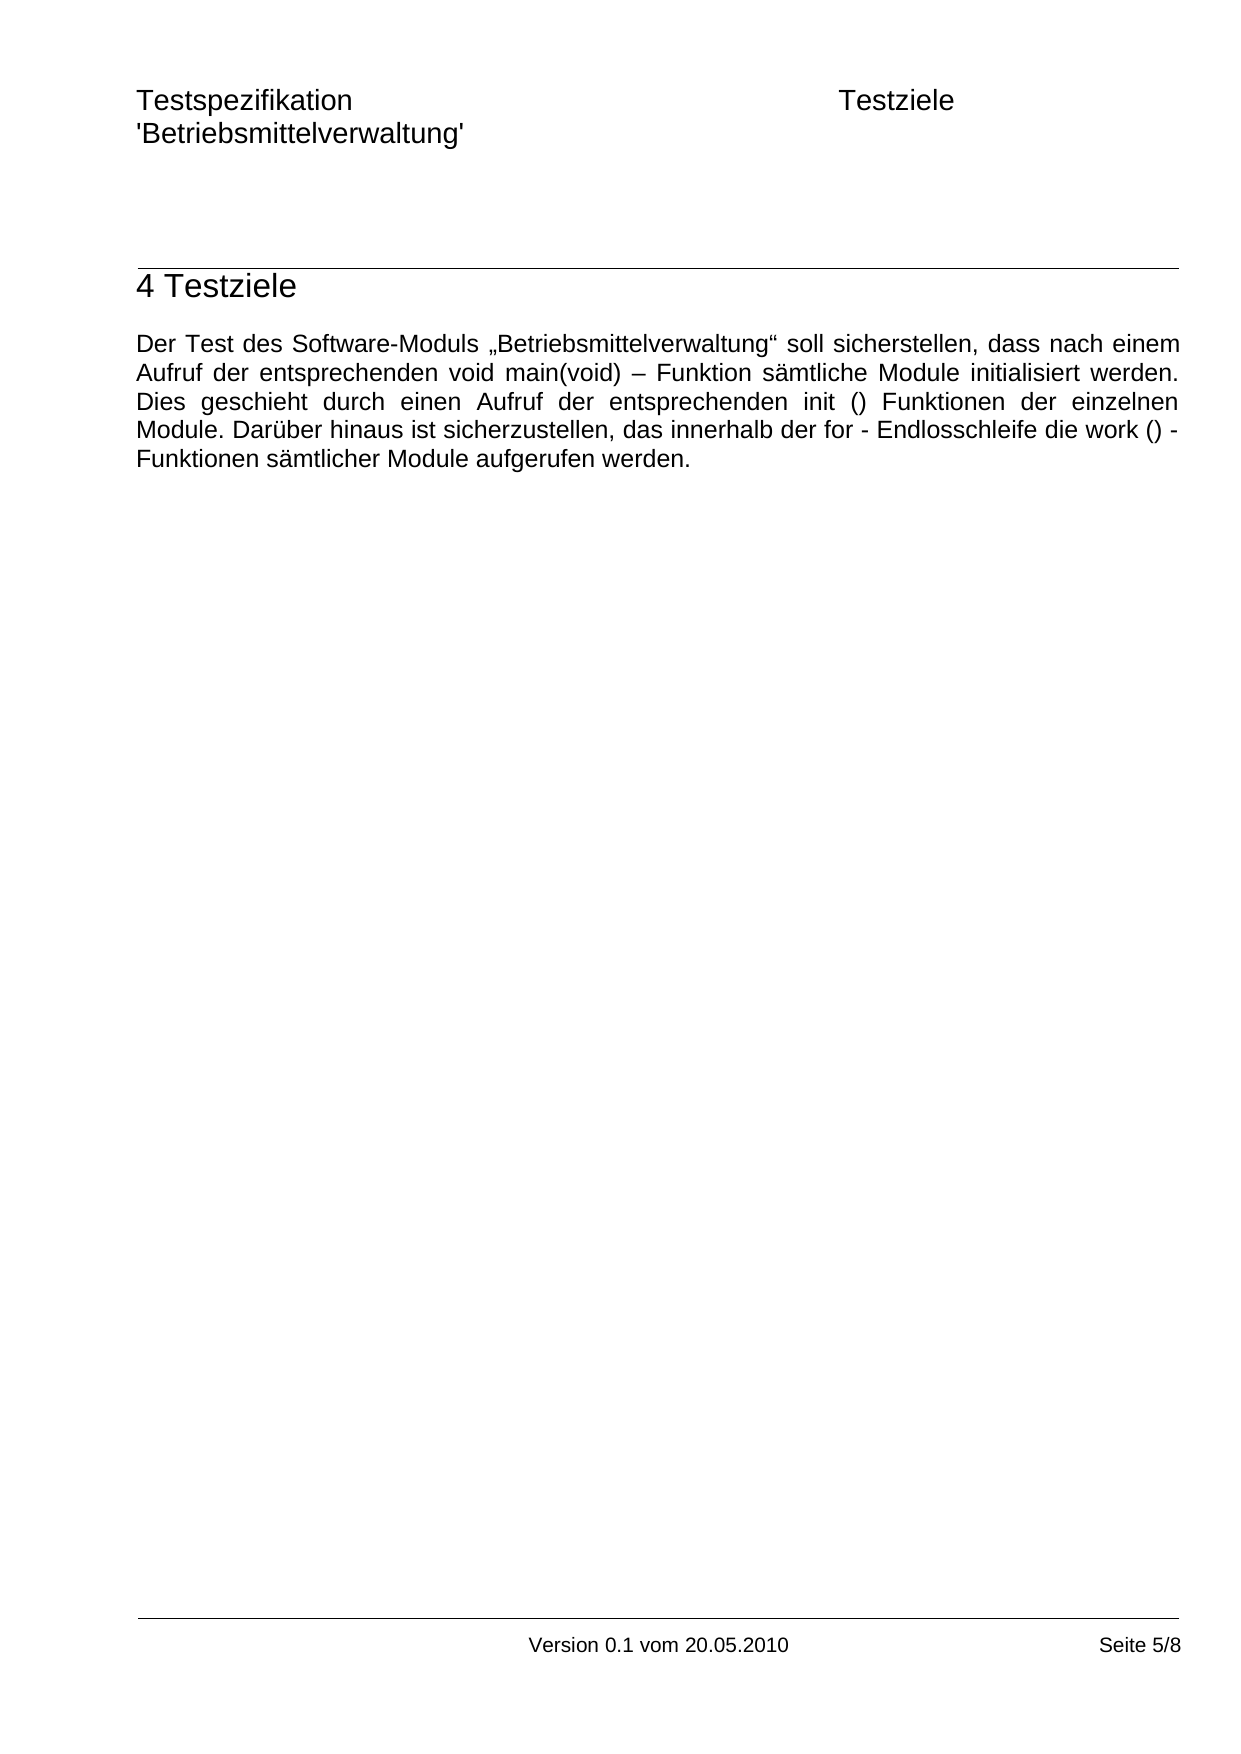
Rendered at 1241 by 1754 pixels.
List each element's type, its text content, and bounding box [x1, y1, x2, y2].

text Der Test des Software-Moduls „Betriebsmittelverwaltung“ soll sicherstellen, dass nach einem Aufruf der entsprechenden void main(void) – Funktion sämtliche Module initialisiert werden. Dies geschieht durch einen Aufruf der entsprechenden init () Funktionen der einzelnen Module. Darüber hinaus ist sicherzustellen, das innerhalb der for - Endlosschleife die work () - Funktionen sämtlicher Module aufgerufen werden. [136, 329, 1181, 473]
subtitle Testziele [136, 289, 1181, 304]
